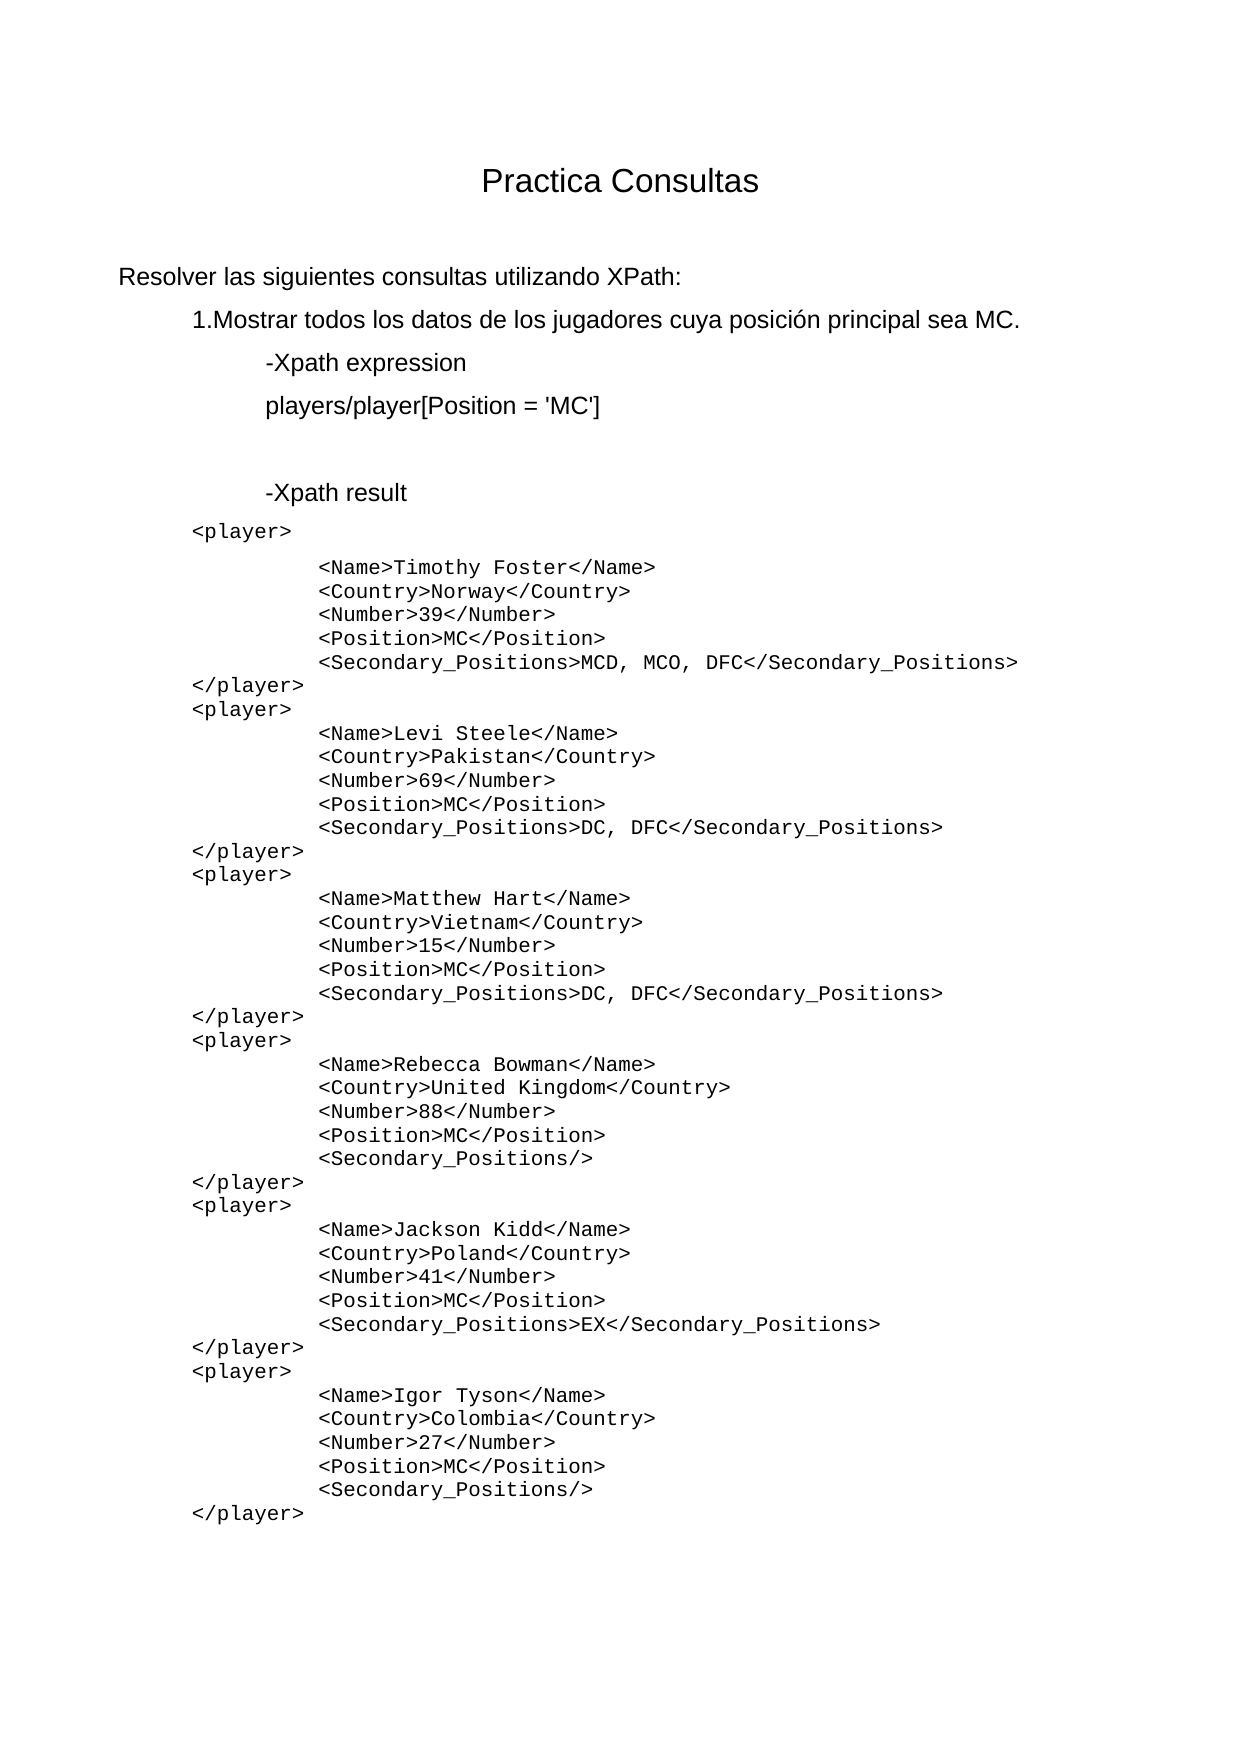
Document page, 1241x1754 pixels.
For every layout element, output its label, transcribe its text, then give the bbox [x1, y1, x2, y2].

text <Number>88</Number> [118, 1101, 1122, 1124]
text players/player[Position = 'MC'] [118, 391, 1122, 420]
text <Position>MC</Position> [118, 628, 1122, 652]
text <Number>69</Number> [118, 770, 1122, 793]
text <Country>Colombia</Country> [118, 1408, 1122, 1432]
text Practica Consultas [118, 161, 1122, 200]
text </player> [118, 1172, 1122, 1196]
text <Country>Norway</Country> [118, 581, 1122, 604]
text <Secondary_Positions>MCD, MCO, DFC</Secondary_Positions> [118, 652, 1122, 675]
text <Secondary_Positions>EX</Secondary_Positions> [118, 1314, 1122, 1337]
text <Country>Poland</Country> [118, 1243, 1122, 1266]
text <Number>27</Number> [118, 1432, 1122, 1456]
text <Position>MC</Position> [118, 1290, 1122, 1314]
text </player> [118, 841, 1122, 864]
text <Number>41</Number> [118, 1266, 1122, 1290]
text <Name>Rebecca Bowman</Name> [118, 1054, 1122, 1077]
text <Country>Vietnam</Country> [118, 912, 1122, 935]
text <Name>Jackson Kidd</Name> [118, 1219, 1122, 1243]
text -Xpath result [118, 478, 1122, 506]
text </player> [118, 1503, 1122, 1527]
text <Secondary_Positions/> [118, 1148, 1122, 1172]
text <Position>MC</Position> [118, 1124, 1122, 1148]
text <player> [118, 521, 1122, 544]
text <Country>Pakistan</Country> [118, 746, 1122, 770]
text <player> [118, 1030, 1122, 1054]
text <Name>Levi Steele</Name> [118, 723, 1122, 746]
text <Secondary_Positions/> [118, 1479, 1122, 1503]
text </player> [118, 675, 1122, 699]
text </player> [118, 1006, 1122, 1030]
text <player> [118, 1196, 1122, 1219]
text <Name>Igor Tyson</Name> [118, 1385, 1122, 1408]
text <Country>United Kingdom</Country> [118, 1077, 1122, 1101]
text <Position>MC</Position> [118, 793, 1122, 817]
text <Name>Matthew Hart</Name> [118, 888, 1122, 912]
list -Xpath expression [236, 348, 1122, 377]
text <Number>15</Number> [118, 935, 1122, 959]
text <player> [118, 699, 1122, 723]
list Mostrar todos los datos de los jugadores cuya posición principal sea MC. [118, 305, 1122, 334]
text <player> [118, 1361, 1122, 1385]
text <Position>MC</Position> [118, 1456, 1122, 1479]
text <Name>Timothy Foster</Name> [118, 557, 1122, 581]
text <Number>39</Number> [118, 604, 1122, 628]
text <Position>MC</Position> [118, 959, 1122, 983]
text <player> [118, 864, 1122, 888]
text </player> [118, 1337, 1122, 1361]
text <Secondary_Positions>DC, DFC</Secondary_Positions> [118, 817, 1122, 841]
text <Secondary_Positions>DC, DFC</Secondary_Positions> [118, 983, 1122, 1006]
text Resolver las siguientes consultas utilizando XPath: [118, 262, 1122, 291]
